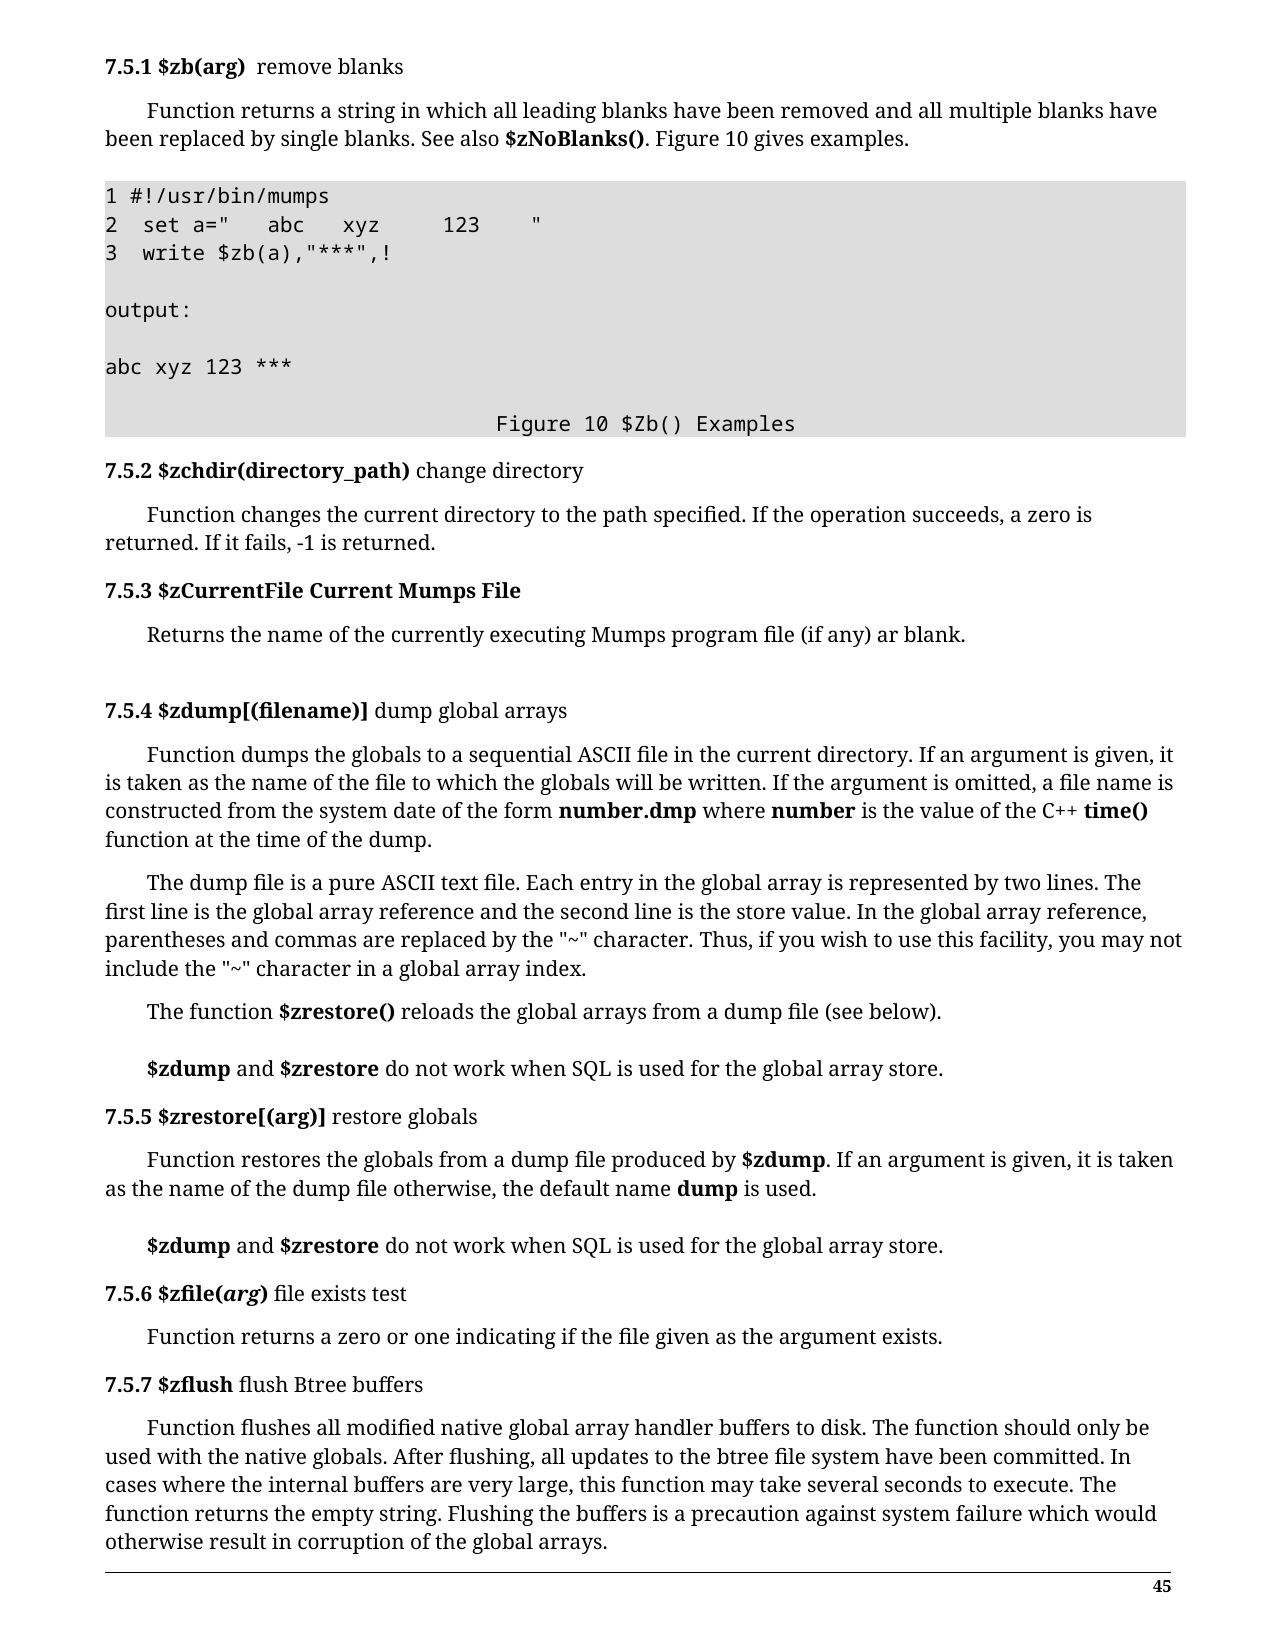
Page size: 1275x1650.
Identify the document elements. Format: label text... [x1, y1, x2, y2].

text Figure 10 $Zb() Examples [105, 409, 1186, 437]
text Function returns a string in which all leading blanks have been removed and all multiple blanks have been replaced by single blanks. See also $zNoBlanks(). Figure 10 gives examples. [105, 96, 1171, 153]
text Function changes the current directory to the path specified. If the operation succeeds, a zero is returned. If it fails, -1 is returned. [105, 500, 1186, 557]
subtitle $zb(arg) remove blanks [105, 52, 1186, 81]
text Function restores the globals from a dump file produced by $zdump. If an argument is given, it is taken as the name of the dump file otherwise, the default name dump is used. [105, 1145, 1186, 1202]
text Function flushes all modified native global array handler buffers to disk. The function should only be used with the native globals. After flushing, all updates to the btree file system have been committed. In cases where the internal buffers are very large, this function may take several seconds to execute. The function returns the empty string. Flushing the buffers is a precaution against system failure which would otherwise result in corruption of the global arrays. [105, 1413, 1186, 1556]
text The dump file is a pure ASCII text file. Each entry in the global array is represented by two lines. The first line is the global array reference and the second line is the store value. In the global array reference, parentheses and commas are replaced by the "~" character. Thus, if you wish to use this facility, you may not include the "~" character in a global array index. [105, 868, 1186, 982]
subtitle $zflush flush Btree buffers [105, 1370, 1186, 1398]
text $zdump and $zrestore do not work when SQL is used for the global array store. [105, 1231, 1186, 1259]
list #!/usr/bin/mumps [105, 181, 1186, 210]
text Returns the name of the currently executing Mumps program file (if any) ar blank. [105, 620, 1171, 648]
subtitle $zchdir(directory_path) change directory [105, 457, 1186, 485]
text abc xyz 123 *** [105, 352, 1186, 380]
list write $zb(a),"***",! [105, 238, 1186, 267]
text output: [105, 295, 1186, 323]
subtitle $zrestore[(arg)] restore globals [105, 1102, 1186, 1130]
text Function returns a zero or one indicating if the file given as the argument exists. [105, 1322, 1186, 1351]
subtitle $zCurrentFile Current Mumps File [105, 576, 1186, 605]
subtitle $zfile(arg) file exists test [105, 1279, 1186, 1307]
text $zdump and $zrestore do not work when SQL is used for the global array store. [105, 1054, 1186, 1082]
text The function $zrestore() reloads the global arrays from a dump file (see below). [105, 997, 1186, 1026]
subtitle $zdump[(filename)] dump global arrays [105, 696, 1186, 725]
list set a=" abc xyz 123 " [105, 210, 1186, 238]
text Function dumps the globals to a sequential ASCII file in the current directory. If an argument is given, it is taken as the name of the file to which the globals will be written. If the argument is omitted, a file name is constructed from the system date of the form number.dmp where number is the value of the C++ time() function at the time of the dump. [105, 740, 1186, 853]
